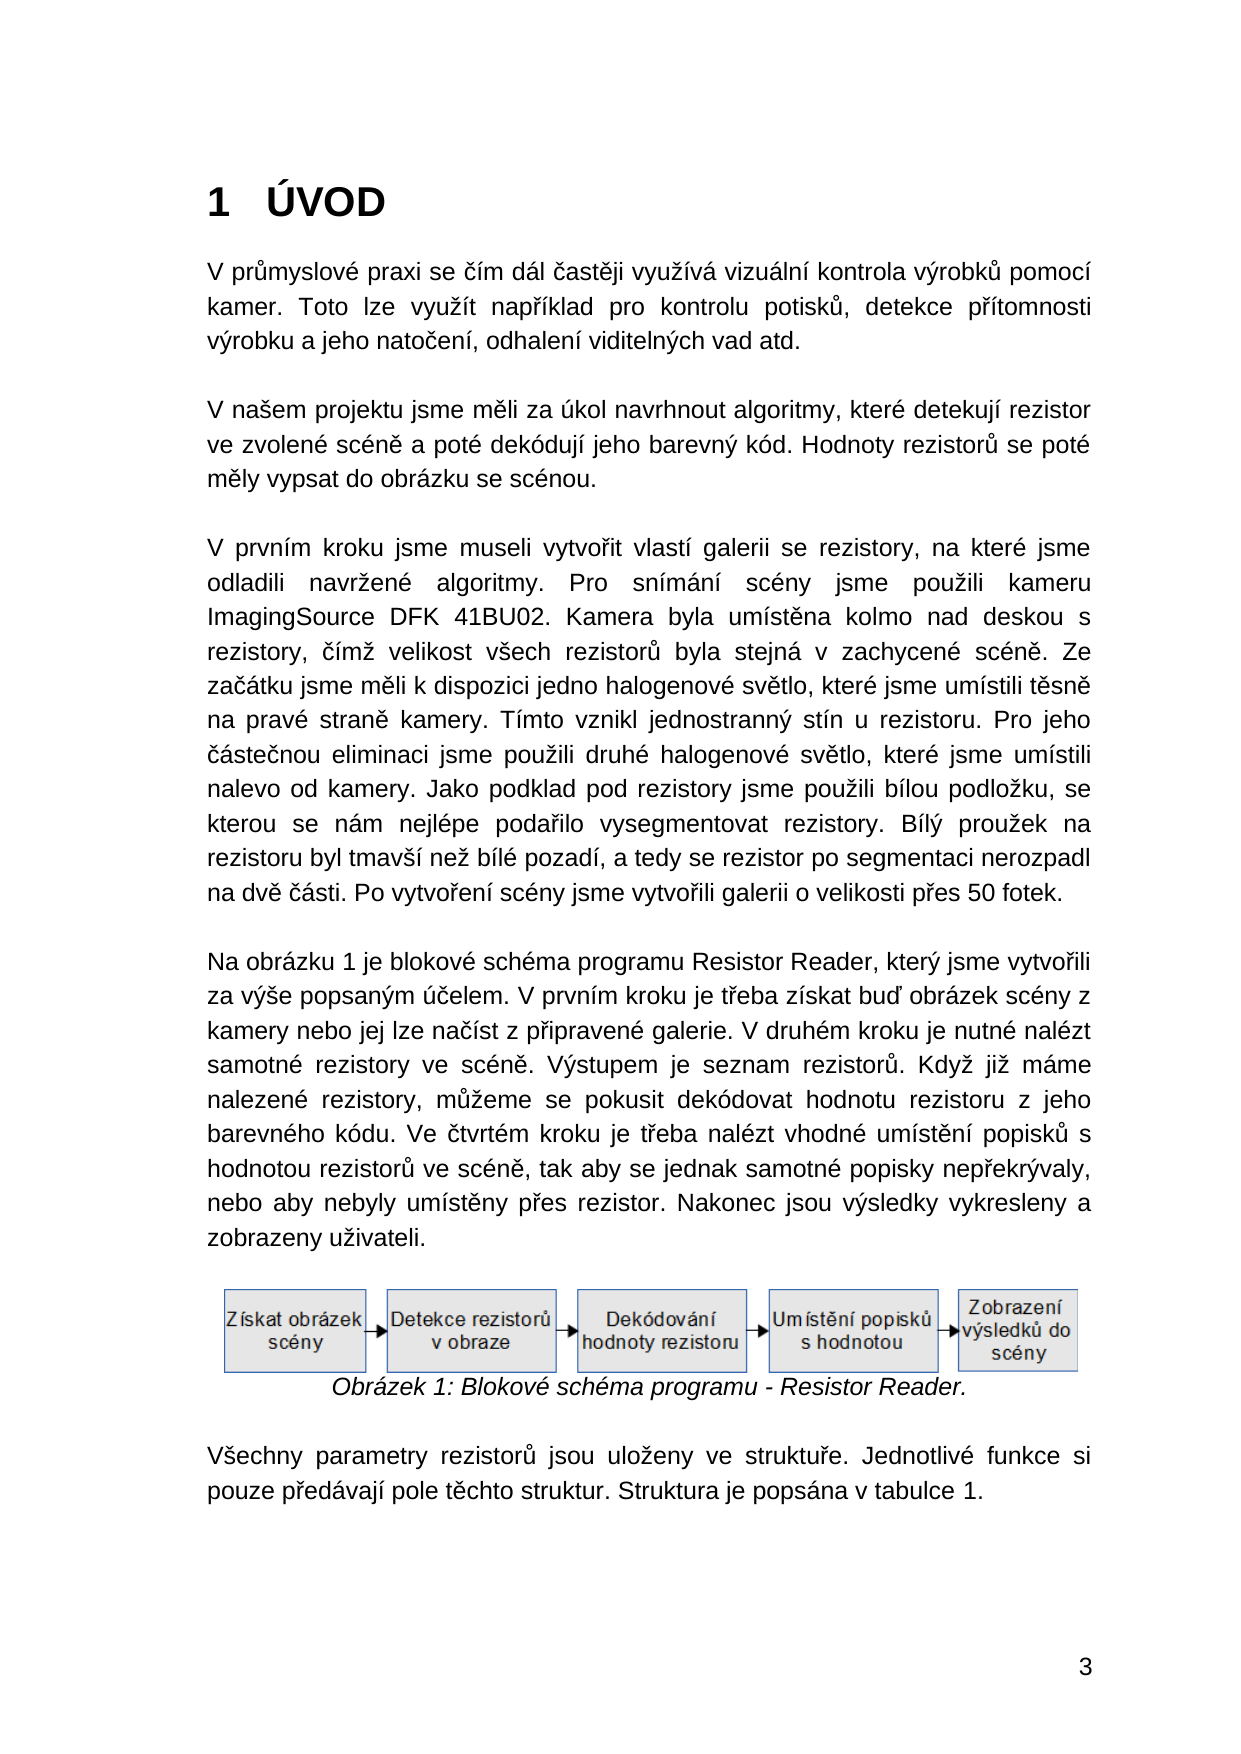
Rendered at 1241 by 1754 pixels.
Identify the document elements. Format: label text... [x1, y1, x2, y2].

text V našem projektu jsme měli za úkol navrhnout algoritmy, které detekují rezistor ve zvolené scéně a poté dekódují jeho barevný kód. Hodnoty rezistorů se poté měly vypsat do obrázku se scénou. [207, 395, 1092, 493]
subtitle Úvod [207, 177, 1092, 225]
text Obrázek 1: Blokové schéma programu - Resistor Reader. [224, 1373, 1078, 1401]
text V průmyslové praxi se čím dál častěji využívá vizuální kontrola výrobků pomocí kamer. Toto lze využít například pro kontrolu potisků, detekce přítomnosti výrobku a jeho natočení, odhalení viditelných vad atd. [207, 257, 1092, 355]
text V prvním kroku jsme museli vytvořit vlastí galerii se rezistory, na které jsme odladili navržené algoritmy. Pro snímání scény jsme použili kameru ImagingSource DFK 41BU02. Kamera byla umístěna kolmo nad deskou s rezistory, čímž velikost všech rezistorů byla stejná v zachycené scéně. Ze začátku jsme měli k dispozici jedno halogenové světlo, které jsme umístili těsně na pravé straně kamery. Tímto vznikl jednostranný stín u rezistoru. Pro jeho částečnou eliminaci jsme použili druhé halogenové světlo, které jsme umístili nalevo od kamery. Jako podklad pod rezistory jsme použili bílou podložku, se kterou se nám nejlépe podařilo vysegmentovat rezistory. Bílý proužek na rezistoru byl tmavší než bílé pozadí, a tedy se rezistor po segmentaci nerozpadl na dvě části. Po vytvoření scény jsme vytvořili galerii o velikosti přes 50 fotek. [207, 533, 1092, 907]
text Všechny parametry rezistorů jsou uloženy ve struktuře. Jednotlivé funkce si pouze předávají pole těchto struktur. Struktura je popsána v tabulce 1. [207, 1441, 1092, 1504]
picture [224, 1289, 1078, 1373]
text Na obrázku 1 je blokové schéma programu Resistor Reader, který jsme vytvořili za výše popsaným účelem. V prvním kroku je třeba získat buď obrázek scény z kamery nebo jej lze načíst z připravené galerie. V druhém kroku je nutné nalézt samotné rezistory ve scéně. Výstupem je seznam rezistorů. Když již máme nalezené rezistory, můžeme se pokusit dekódovat hodnotu rezistoru z jeho barevného kódu. Ve čtvrtém kroku je třeba nalézt vhodné umístění popisků s hodnotou rezistorů ve scéně, tak aby se jednak samotné popisky nepřekrývaly, nebo aby nebyly umístěny přes rezistor. Nakonec jsou výsledky vykresleny a zobrazeny uživateli. [207, 947, 1092, 1251]
